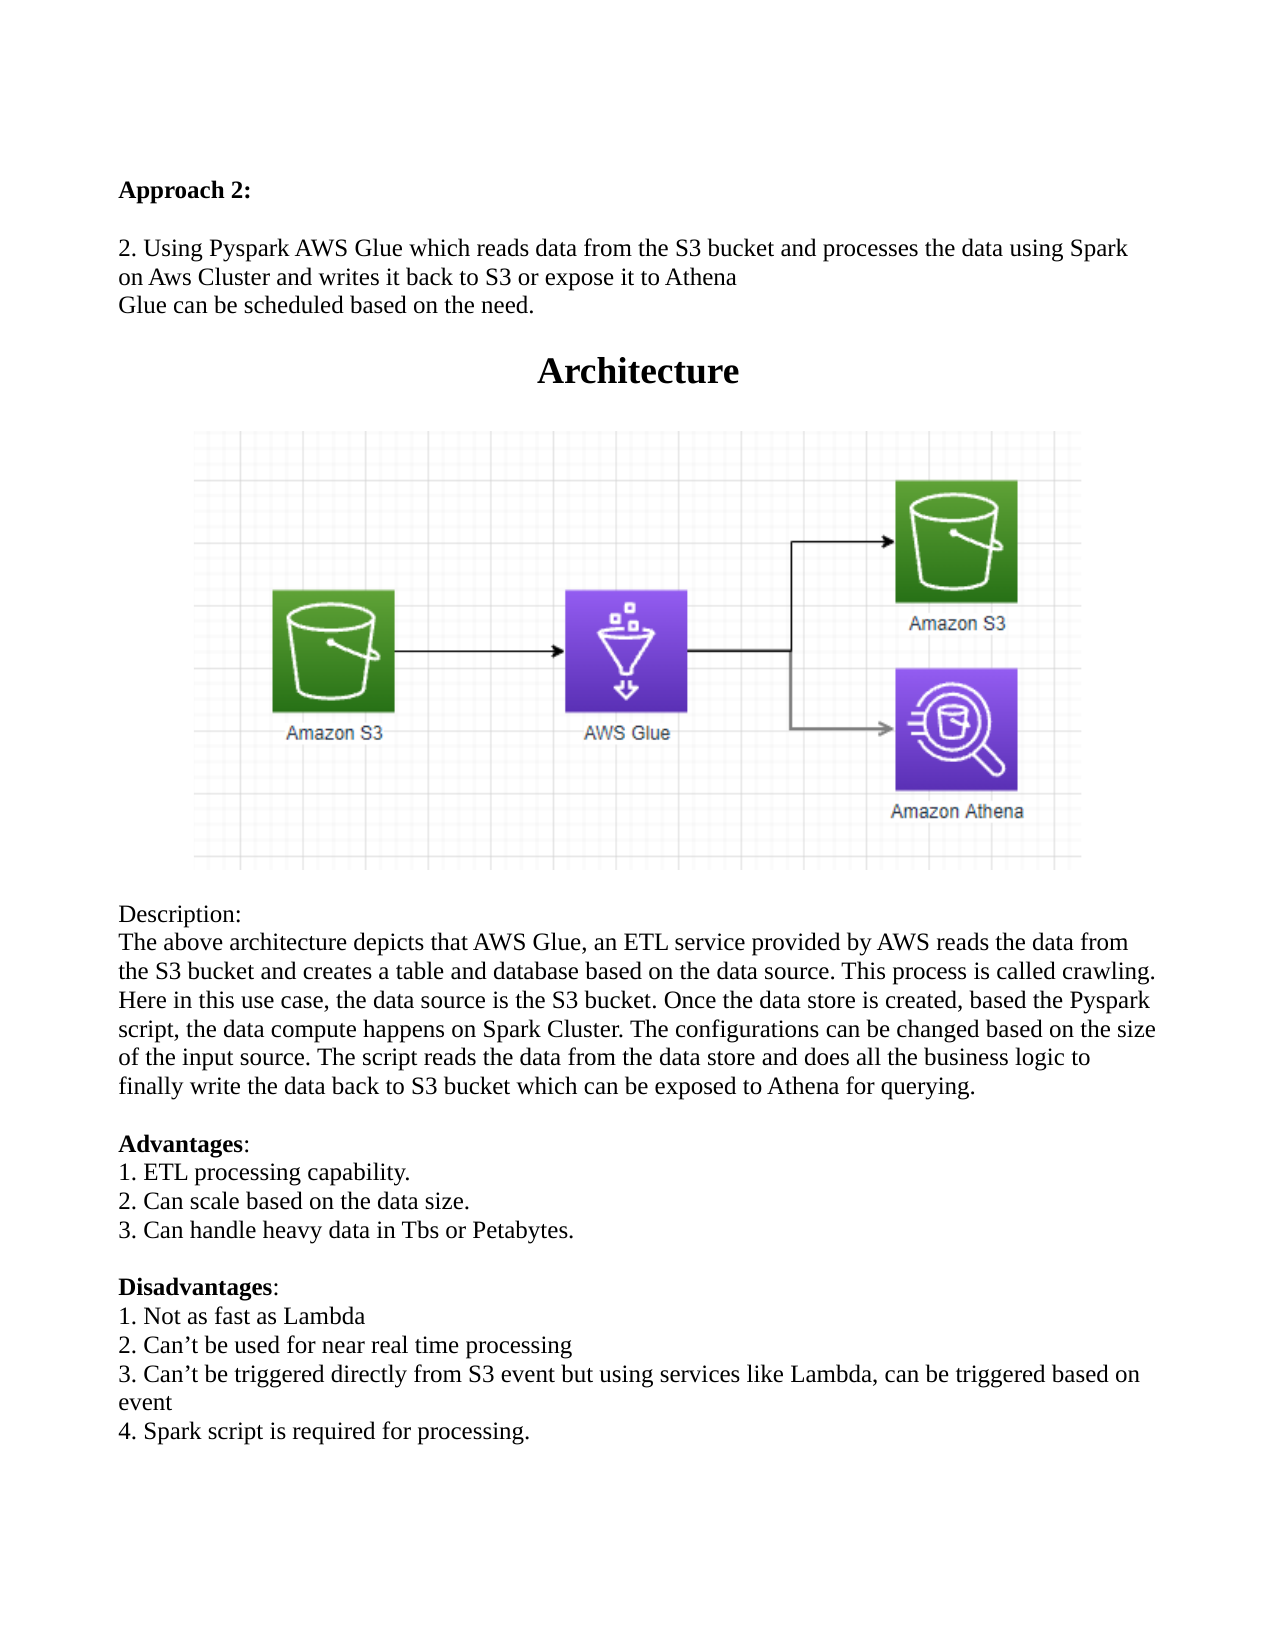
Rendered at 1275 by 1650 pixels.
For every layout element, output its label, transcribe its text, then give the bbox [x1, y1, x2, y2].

text 2. Can scale based on the data size. [118, 1186, 1157, 1215]
text Glue can be scheduled based on the need. [118, 291, 1157, 319]
text 1. ETL processing capability. [118, 1157, 1157, 1186]
text Architecture [118, 348, 1157, 391]
text 3. Can’t be triggered directly from S3 event but using services like Lambda, can be triggered based on event [118, 1359, 1157, 1416]
text 4. Spark script is required for processing. [118, 1416, 1157, 1445]
text 2. Can’t be used for near real time processing [118, 1330, 1157, 1359]
text Description: [118, 899, 1157, 927]
text Advantages: [118, 1129, 1157, 1157]
text The above architecture depicts that AWS Glue, an ETL service provided by AWS reads the data from the S3 bucket and creates a table and database based on the data source. This process is called crawling. Here in this use case, the data source is the S3 bucket. Once the data store is created, based the Pyspark script, the data compute happens on Spark Cluster. The configurations can be changed based on the size of the input source. The script reads the data from the data store and does all the business logic to finally write the data back to S3 bucket which can be exposed to Athena for querying. [118, 927, 1157, 1100]
text Approach 2: [118, 176, 1157, 204]
picture [193, 431, 1082, 870]
text Disadvantages: [118, 1272, 1157, 1301]
text 2. Using Pyspark AWS Glue which reads data from the S3 bucket and processes the data using Spark on Aws Cluster and writes it back to S3 or expose it to Athena [118, 233, 1157, 291]
text 1. Not as fast as Lambda [118, 1301, 1157, 1330]
text 3. Can handle heavy data in Tbs or Petabytes. [118, 1215, 1157, 1244]
